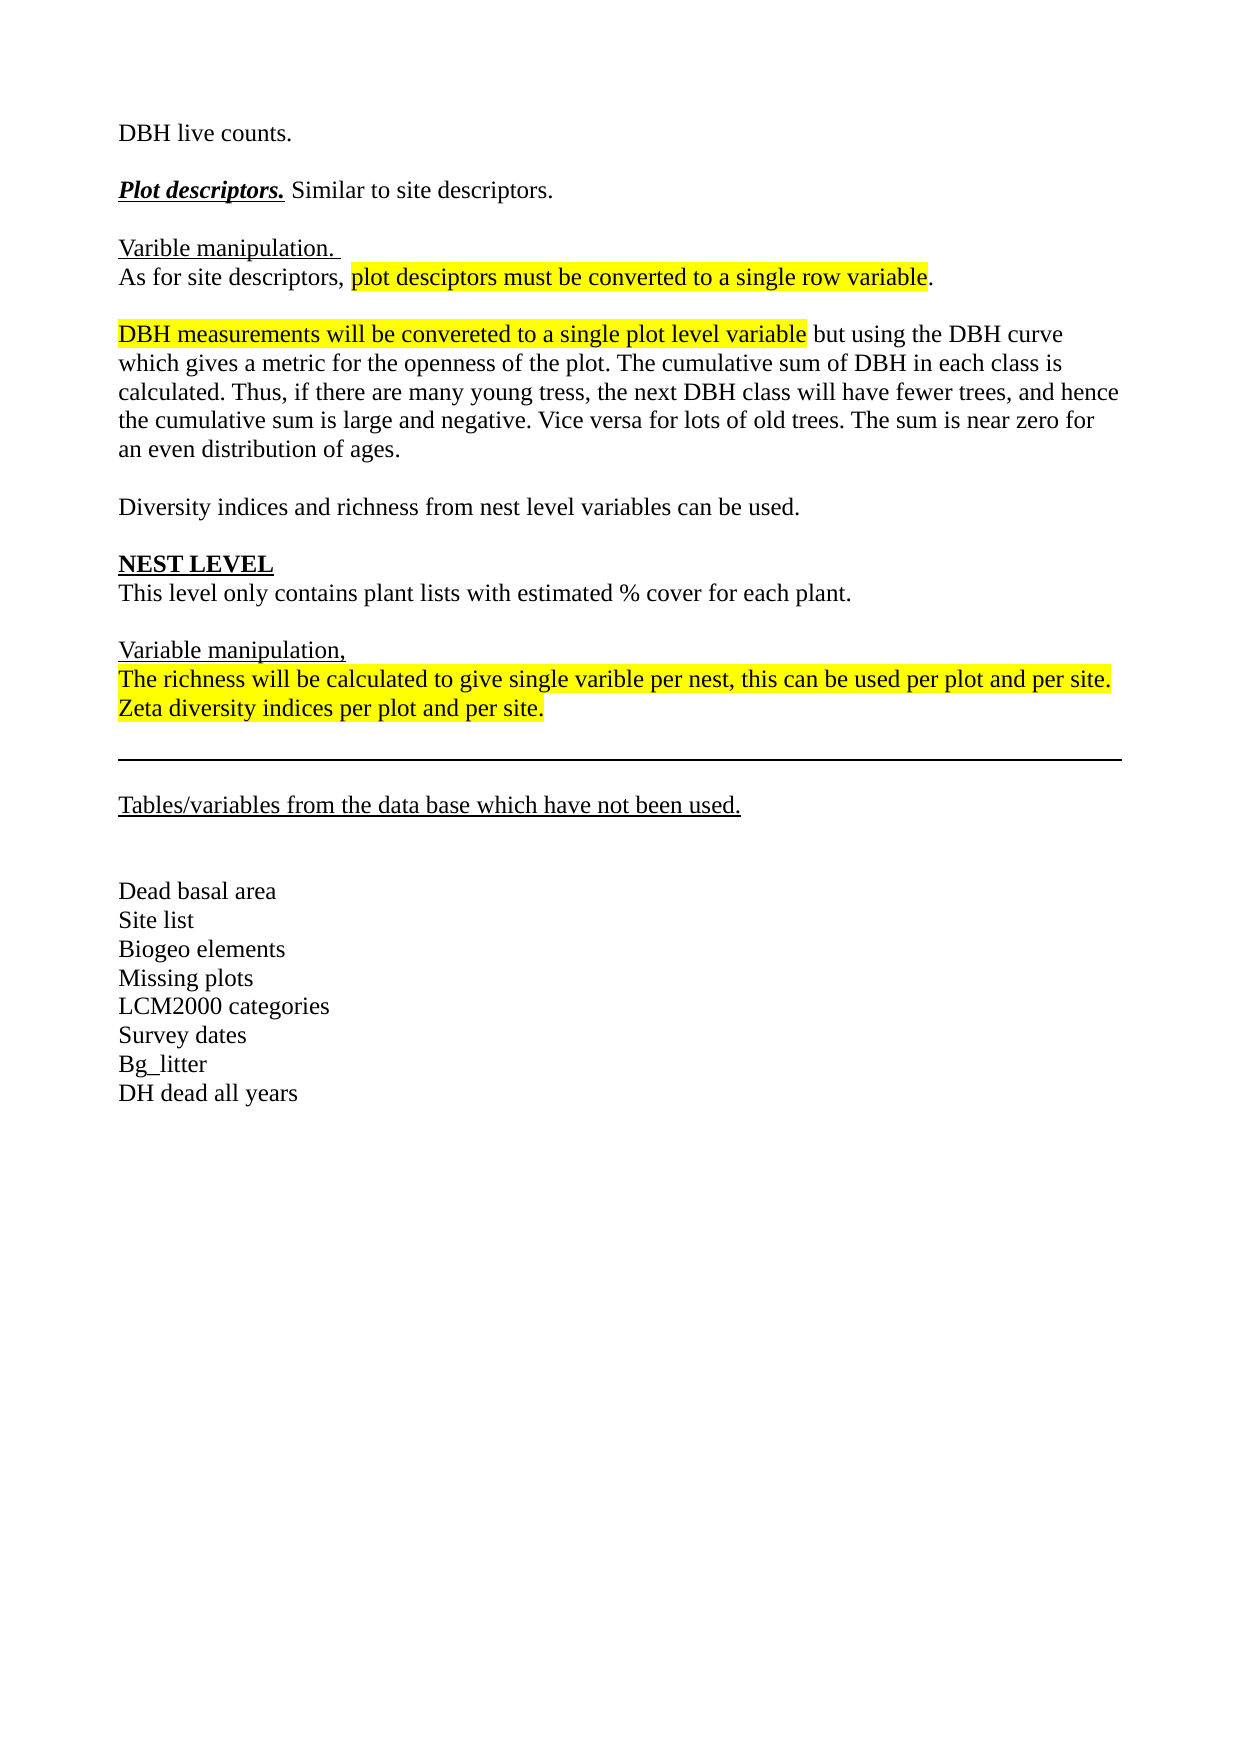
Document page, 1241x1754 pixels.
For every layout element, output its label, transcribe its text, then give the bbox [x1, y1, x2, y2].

text This level only contains plant lists with estimated % cover for each plant. [118, 578, 1122, 607]
text Varible manipulation. [118, 233, 1122, 262]
text Survey dates [118, 1020, 1122, 1049]
text Biogeo elements [118, 934, 1122, 963]
text Missing plots [118, 963, 1122, 991]
text DBH measurements will be convereted to a single plot level variable but using the DBH curve which gives a metric for the openness of the plot. The cumulative sum of DBH in each class is calculated. Thus, if there are many young tress, the next DBH class will have fewer trees, and hence the cumulative sum is large and negative. Vice versa for lots of old trees. The sum is near zero for an even distribution of ages. [118, 319, 1122, 463]
text The richness will be calculated to give single varible per nest, this can be used per plot and per site. [118, 664, 1122, 693]
text LCM2000 categories [118, 991, 1122, 1020]
text As for site descriptors, plot desciptors must be converted to a single row variable. [118, 262, 1122, 291]
text Site list [118, 905, 1122, 934]
text Plot descriptors. Similar to site descriptors. [118, 176, 1122, 204]
text DH dead all years [118, 1078, 1122, 1106]
text DBH live counts. [118, 118, 1122, 147]
text Dead basal area [118, 876, 1122, 905]
text Variable manipulation, [118, 636, 1122, 664]
text Diversity indices and richness from nest level variables can be used. [118, 492, 1122, 521]
text Tables/variables from the data base which have not been used. [118, 790, 1122, 819]
text NEST LEVEL [118, 549, 1122, 578]
text Zeta diversity indices per plot and per site. [118, 693, 1122, 722]
text Bg_litter [118, 1049, 1122, 1078]
